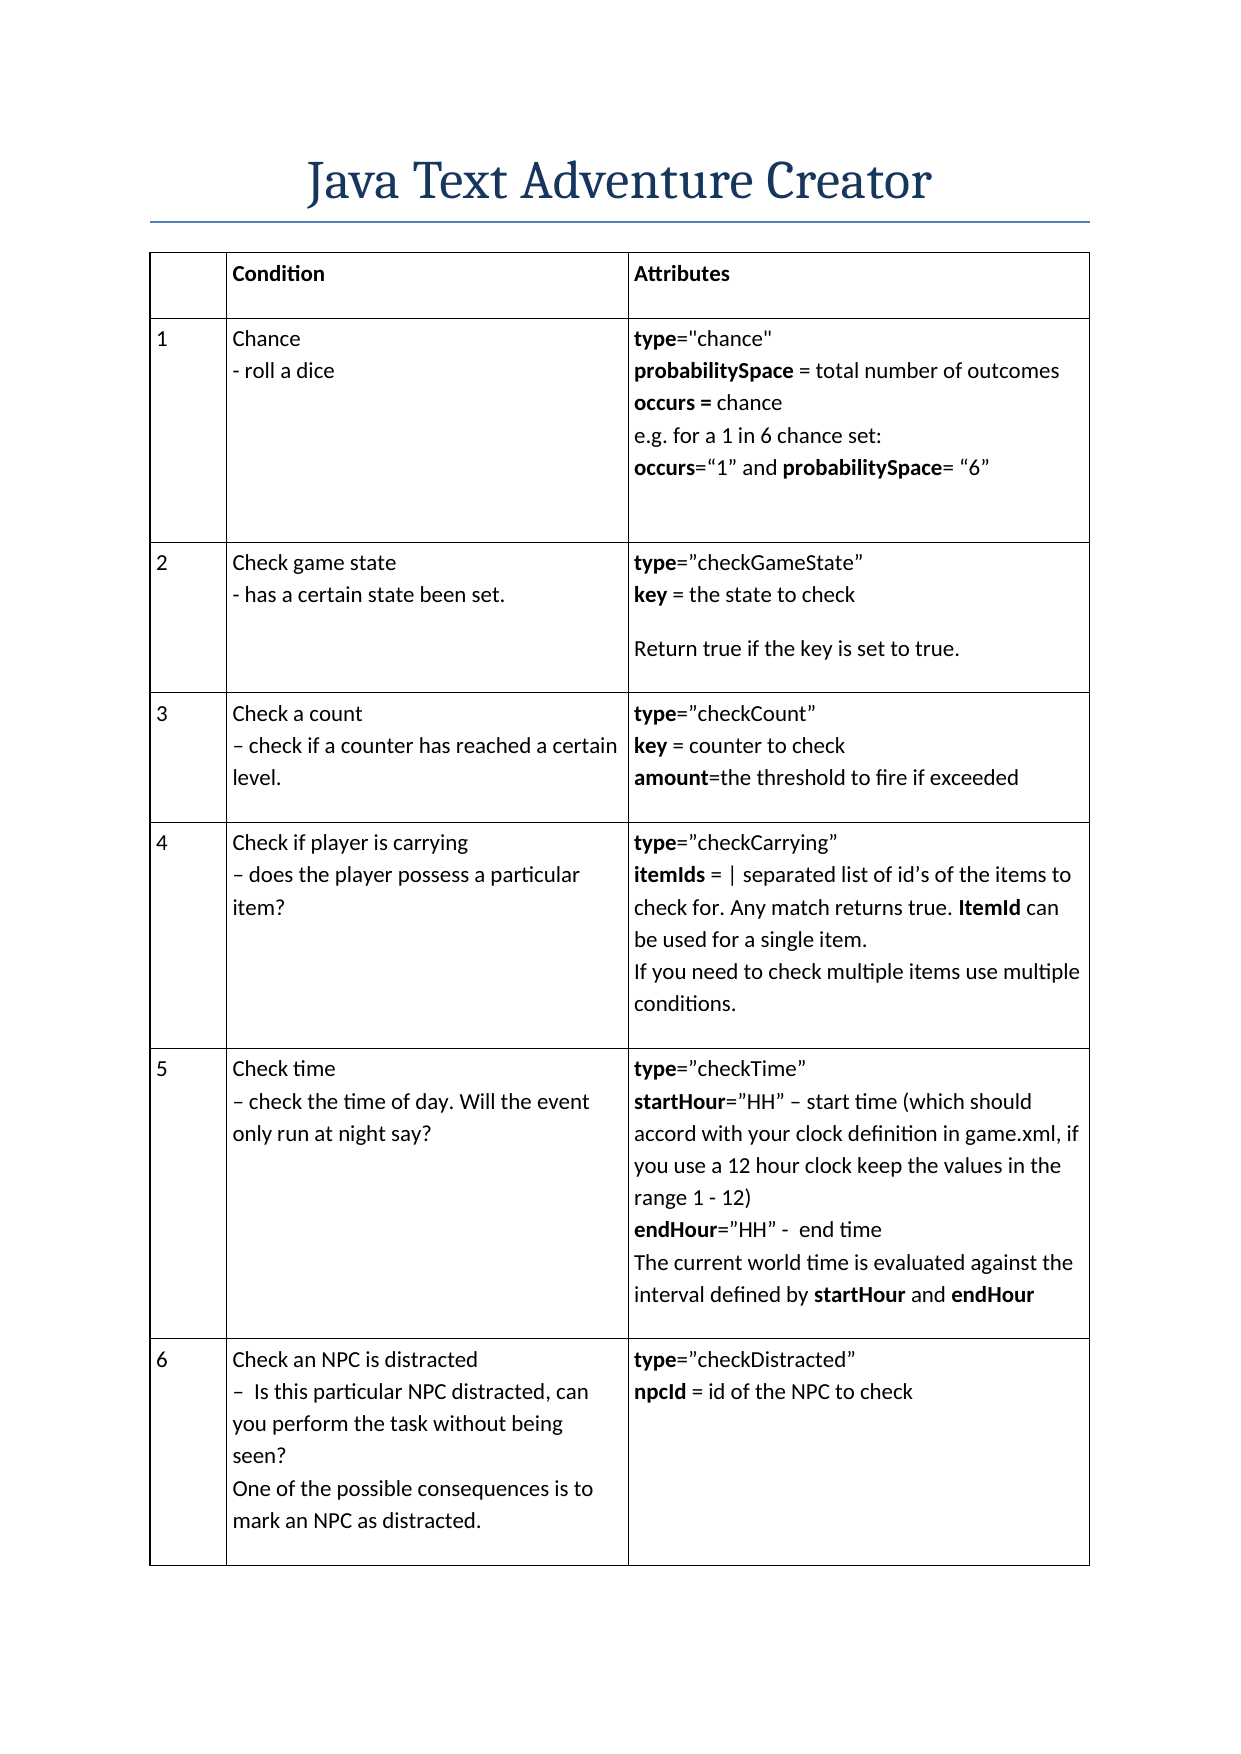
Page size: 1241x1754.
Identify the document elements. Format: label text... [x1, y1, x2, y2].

table_header Condition [227, 253, 628, 317]
table_cell Check if player is carrying – does the player possess a particular item? [227, 823, 628, 1048]
table_cell type="chance" probabilitySpace = total number of outcomes occurs = chance e.g. for a 1 in 6 chance set: occurs=“1” and probabilitySpace= “6” [629, 319, 1089, 542]
table_cell type=”checkCount” key = counter to check amount=the threshold to fire if exceeded [629, 693, 1089, 822]
table_cell type=”checkTime” startHour=”HH” – start time (which should accord with your clock definition in game.xml, if you use a 12 hour clock keep the values in the range 1 - 12) endHour=”HH” - end time The current world time is evaluated against the interval defined by startHour and endHour [629, 1049, 1089, 1338]
table_header [151, 253, 226, 317]
table_cell 4 [151, 823, 226, 1048]
table_cell 6 [151, 1339, 226, 1564]
table_header Attributes [629, 253, 1089, 317]
table_cell Check game state - has a certain state been set. [227, 543, 628, 692]
table_cell Check time – check the time of day. Will the event only run at night say? [227, 1049, 628, 1338]
table_cell Check a count – check if a counter has reached a certain level. [227, 693, 628, 822]
table_cell type=”checkCarrying” itemIds = | separated list of id’s of the items to check for. Any match returns true. ItemId can be used for a single item. If you need to check multiple items use multiple conditions. [629, 823, 1089, 1048]
table_cell 2 [151, 543, 226, 692]
table_cell Check an NPC is distracted – Is this particular NPC distracted, can you perform the task without being seen? One of the possible consequences is to mark an NPC as distracted. [227, 1339, 628, 1564]
table_cell 5 [151, 1049, 226, 1338]
table_cell type=”checkGameState” key = the state to check Return true if the key is set to true. [629, 543, 1089, 692]
table_cell type=”checkDistracted” npcId = id of the NPC to check [629, 1339, 1089, 1564]
table_cell 3 [151, 693, 226, 822]
table_cell 1 [151, 319, 226, 542]
table_cell Chance - roll a dice [227, 319, 628, 542]
